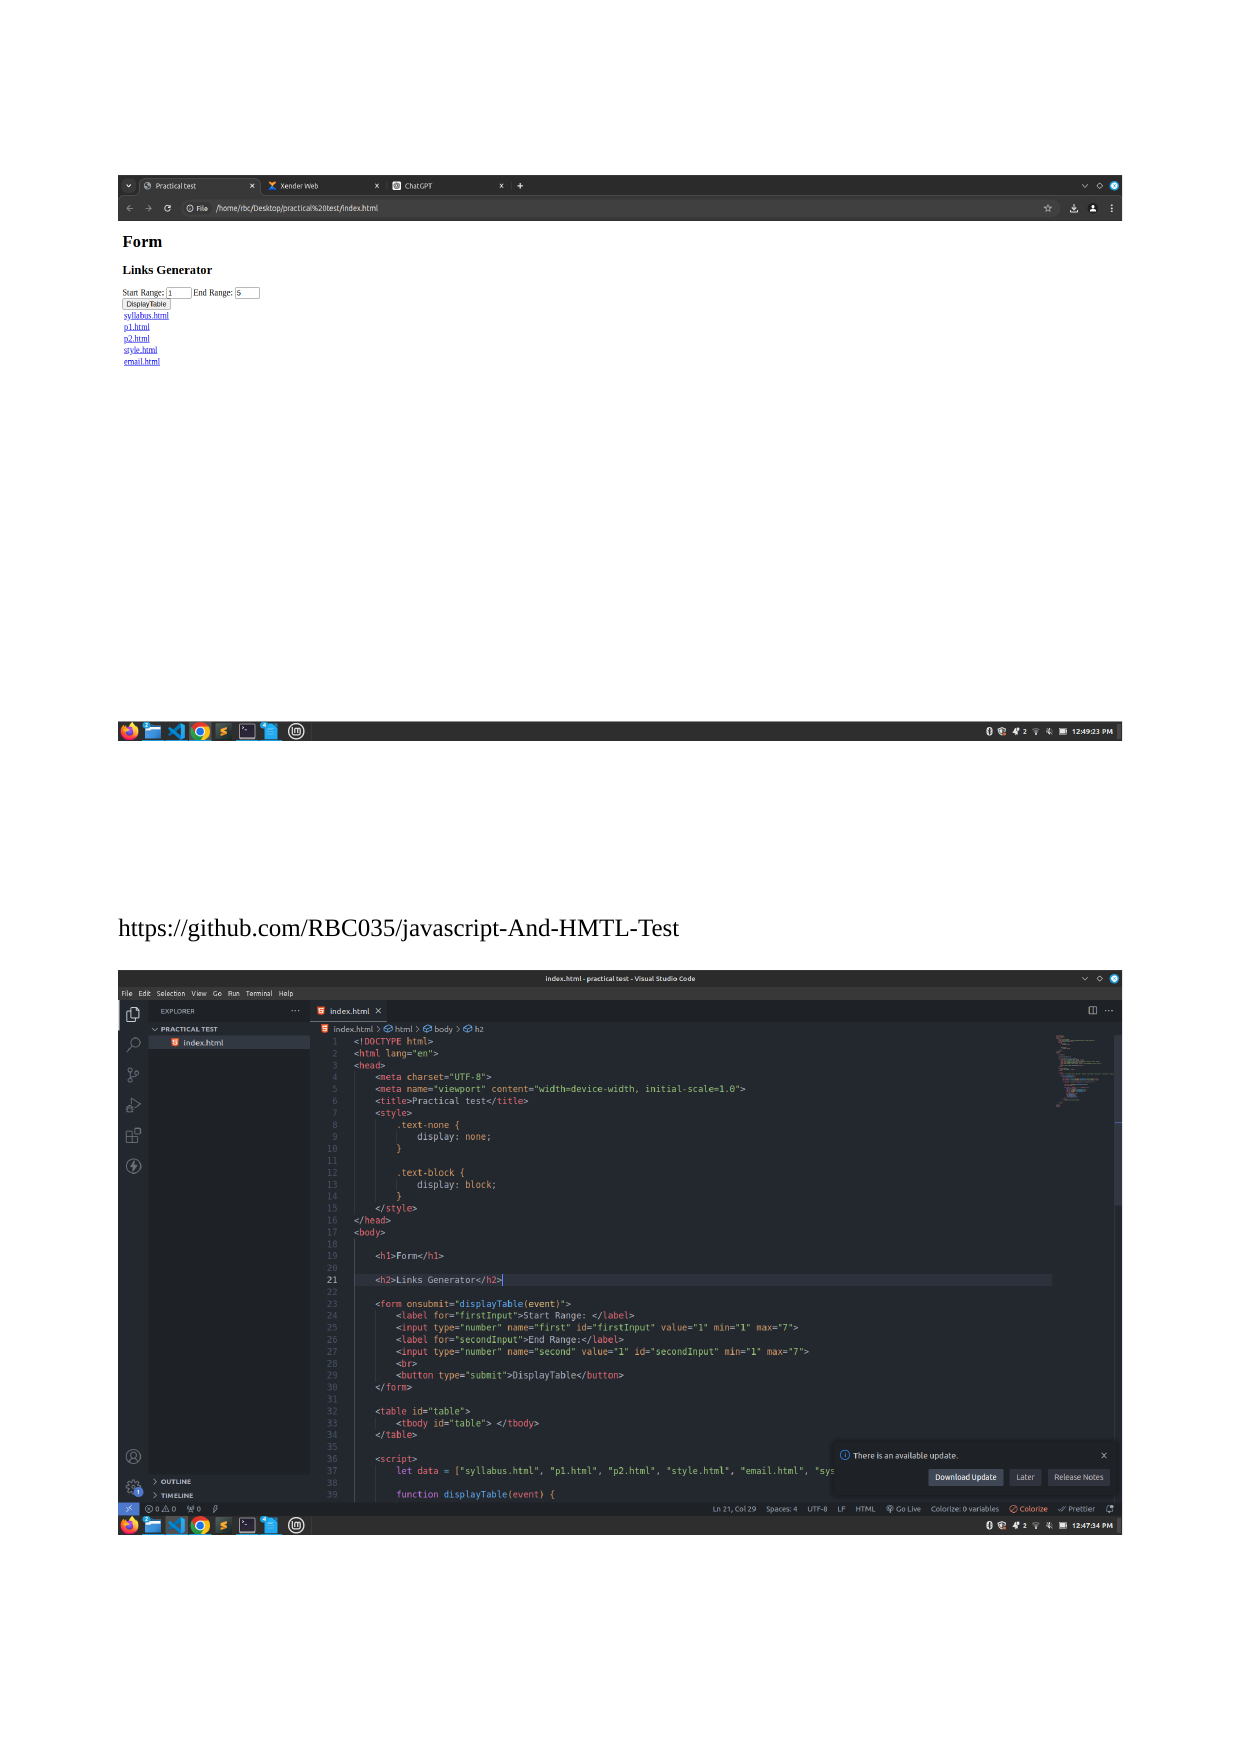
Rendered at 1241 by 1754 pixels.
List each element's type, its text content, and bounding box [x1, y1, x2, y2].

picture [118, 175, 1123, 741]
text https://github.com/RBC035/javascript-And-HMTL-Test [118, 913, 1122, 942]
picture [118, 970, 1123, 1535]
